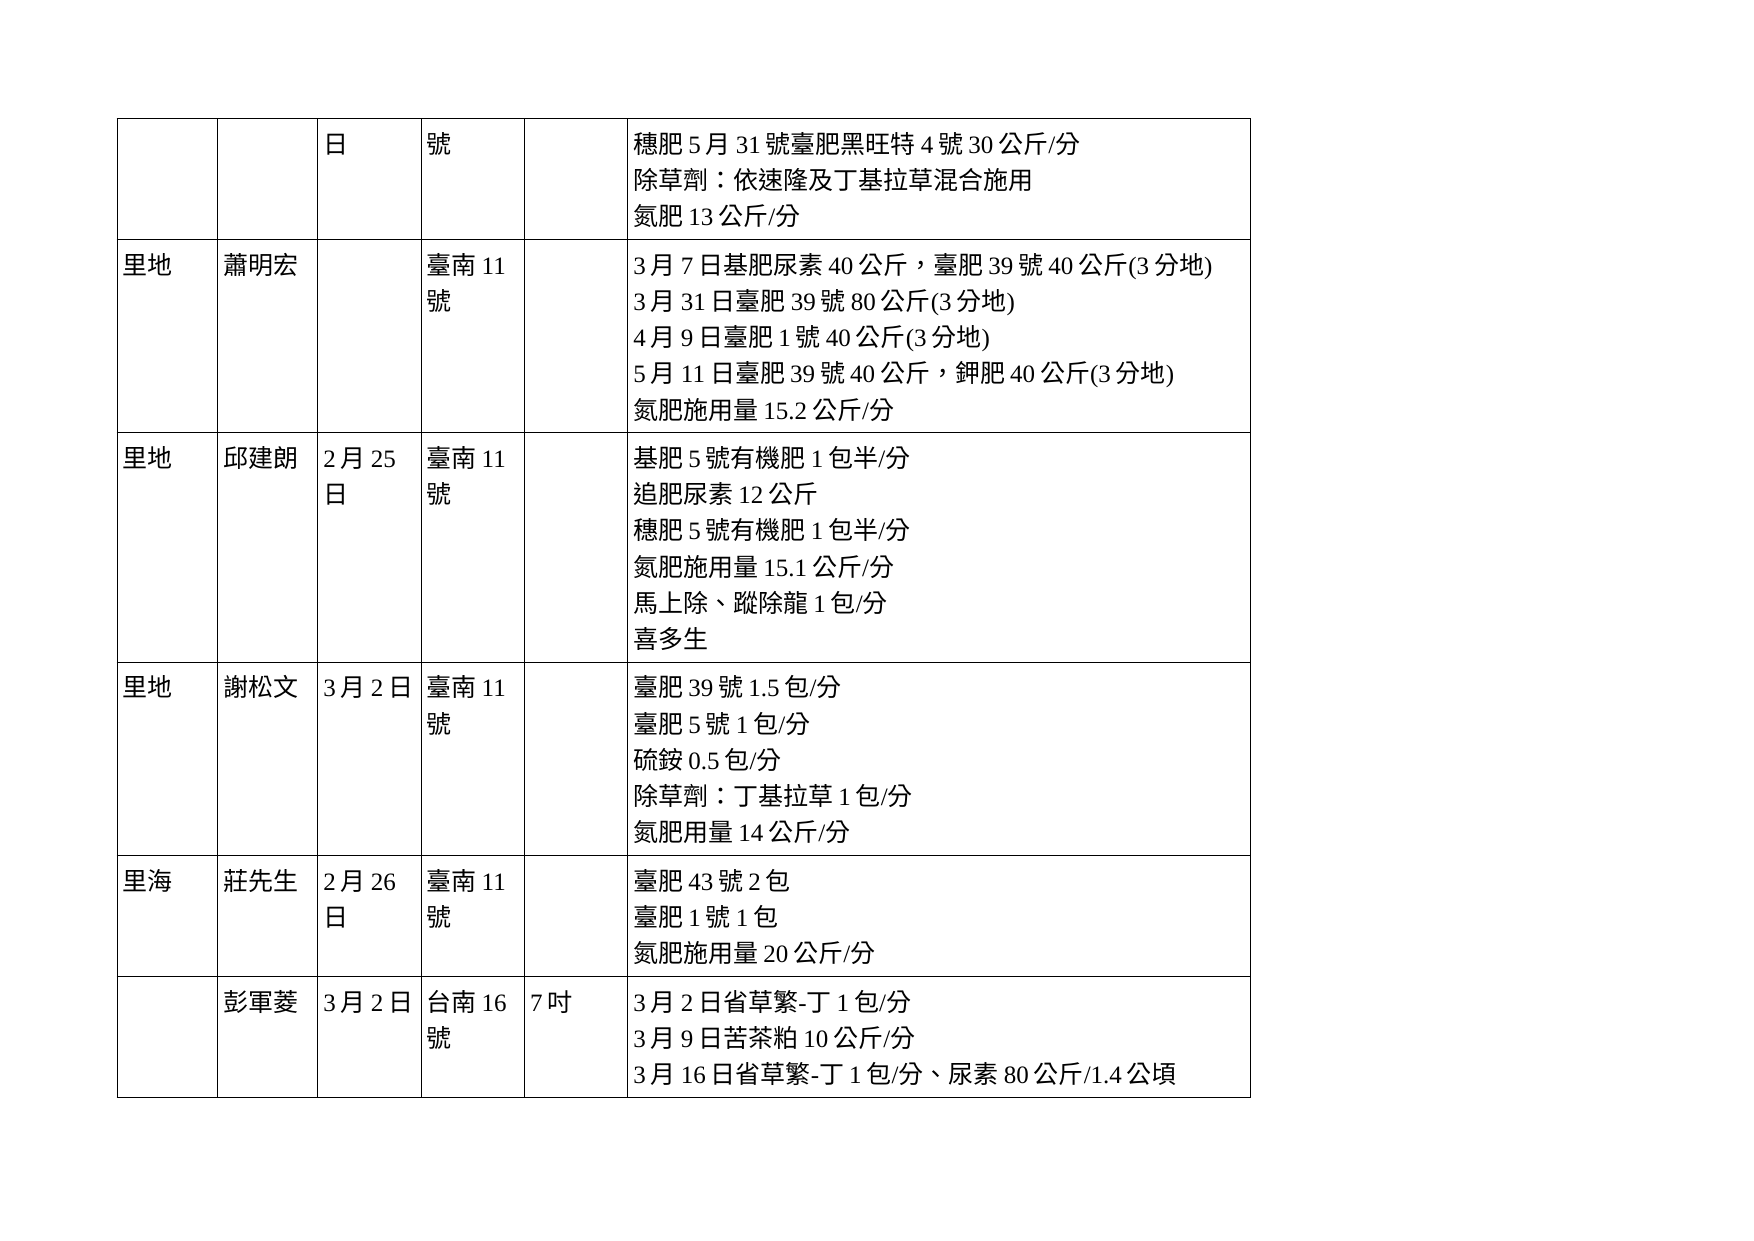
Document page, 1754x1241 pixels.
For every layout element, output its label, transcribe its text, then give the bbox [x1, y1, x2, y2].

table_cell 莊先生 [218, 856, 317, 976]
table_cell 里海 [118, 856, 217, 976]
table_cell 臺南11號 [422, 240, 524, 432]
table_cell 里地 [118, 240, 217, 432]
table_cell 彭軍菱 [218, 977, 317, 1097]
table_cell [218, 119, 317, 239]
table_cell 臺南11號 [422, 433, 524, 662]
table_cell [525, 663, 627, 855]
table_cell 臺南11號 [422, 663, 524, 855]
table_cell 里地 [118, 433, 217, 662]
table_cell [525, 856, 627, 976]
table_cell 穗肥5月31號臺肥黑旺特4號30公斤/分 除草劑：依速隆及丁基拉草混合施用 氮肥13公斤/分 [628, 119, 1250, 239]
table_cell 臺肥43號2包 臺肥1號1包 氮肥施用量20公斤/分 [628, 856, 1250, 976]
table_cell 2月26日 [318, 856, 421, 976]
table_cell 謝松文 [218, 663, 317, 855]
table_cell [118, 977, 217, 1097]
table_cell 2月25日 [318, 433, 421, 662]
table_cell 里地 [118, 663, 217, 855]
table_cell 邱建朗 [218, 433, 317, 662]
table_cell 號 [422, 119, 524, 239]
table_cell [525, 240, 627, 432]
table_cell [318, 240, 421, 432]
table_cell [525, 119, 627, 239]
table_cell 3月7日基肥尿素40公斤，臺肥39號40公斤(3分地) 3月31日臺肥39號80公斤(3分地) 4月9日臺肥1號40公斤(3分地) 5月11日臺肥39號40公斤，鉀肥40公斤(3分地) 氮肥施用量15.2公斤/分 [628, 240, 1250, 432]
table_cell 日 [318, 119, 421, 239]
table_cell [118, 119, 217, 239]
table_cell 臺肥39號1.5包/分 臺肥5號1包/分 硫銨0.5包/分 除草劑：丁基拉草1包/分 氮肥用量14公斤/分 [628, 663, 1250, 855]
table_cell 3月2日省草繁-丁1包/分 3月9日苦茶粕10公斤/分 3月16日省草繁-丁1包/分、尿素80公斤/1.4公頃 [628, 977, 1250, 1097]
table_cell 3月2日 [318, 977, 421, 1097]
table_cell 基肥5號有機肥1包半/分 追肥尿素12公斤 穗肥5號有機肥1包半/分 氮肥施用量15.1公斤/分 馬上除、蹤除龍1包/分 喜多生 [628, 433, 1250, 662]
table_cell 台南16號 [422, 977, 524, 1097]
table_cell [525, 433, 627, 662]
table_cell 7吋 [525, 977, 627, 1097]
table_cell 3月2日 [318, 663, 421, 855]
table_cell 蕭明宏 [218, 240, 317, 432]
table_cell 臺南11號 [422, 856, 524, 976]
